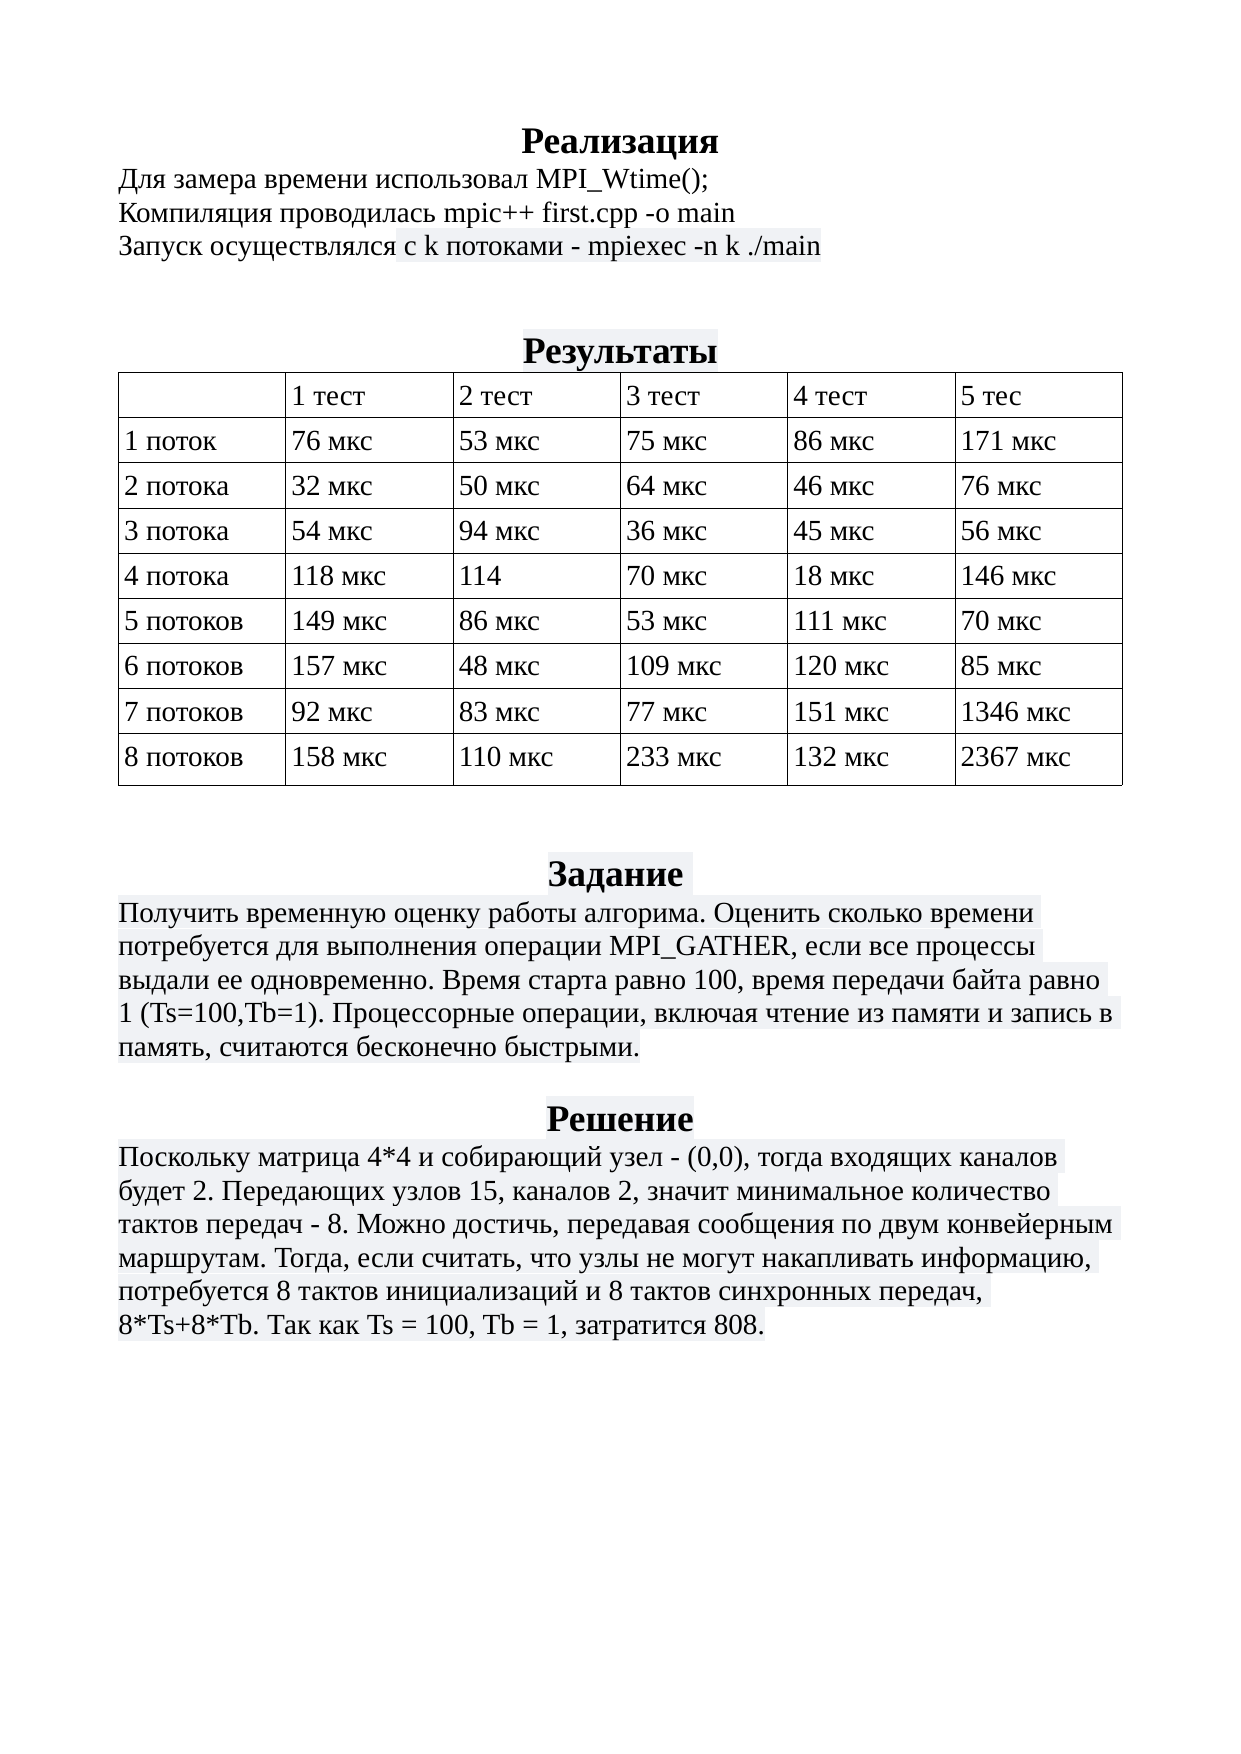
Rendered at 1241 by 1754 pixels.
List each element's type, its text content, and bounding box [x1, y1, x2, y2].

table_cell 158 мкс [286, 734, 453, 784]
table_cell 146 мкс [956, 554, 1122, 598]
table_cell 36 мкс [621, 509, 787, 552]
table_header 1 тест [286, 373, 453, 417]
table_cell 56 мкс [956, 509, 1122, 552]
table_cell 46 мкс [788, 463, 955, 507]
table_cell 114 [454, 554, 620, 598]
table_cell 132 мкс [788, 734, 955, 784]
table_cell 48 мкс [454, 644, 620, 688]
table_cell 76 мкс [286, 418, 453, 462]
table_cell 86 мкс [454, 599, 620, 643]
table_cell 75 мкс [621, 418, 787, 462]
table_cell 118 мкс [286, 554, 453, 598]
text Решение [118, 1096, 1122, 1139]
table_cell 54 мкс [286, 509, 453, 552]
table_cell 110 мкс [454, 734, 620, 784]
table_cell 5 потоков [119, 599, 285, 643]
text Реализация [118, 118, 1122, 161]
table_cell 45 мкс [788, 509, 955, 552]
table_cell 86 мкс [788, 418, 955, 462]
table_cell 85 мкс [956, 644, 1122, 688]
table_cell 64 мкс [621, 463, 787, 507]
text Задание [118, 852, 1122, 895]
table_header 2 тест [454, 373, 620, 417]
table_cell 111 мкс [788, 599, 955, 643]
table_header 3 тест [621, 373, 787, 417]
table_cell 83 мкс [454, 689, 620, 733]
table_cell 149 мкс [286, 599, 453, 643]
table_cell 70 мкс [621, 554, 787, 598]
table_cell 157 мкс [286, 644, 453, 688]
text Для замера времени использовал MPI_Wtime(); [118, 161, 1122, 195]
table_cell 151 мкс [788, 689, 955, 733]
text Результаты [118, 329, 1122, 372]
table_cell 233 мкс [621, 734, 787, 784]
table_cell 32 мкс [286, 463, 453, 507]
table_header 5 тес [956, 373, 1122, 417]
table_cell 1 поток [119, 418, 285, 462]
text Получить временную оценку работы алгорима. Оценить сколько времени потребуется для выполнения операции MPI_GATHER, если все процессы выдали ее одновременно. Время старта равно 100, время передачи байта равно 1 (Ts=100,Tb=1). Процессорные операции, включая чтение из памяти и запись в память, считаются бесконечно быстрыми. [118, 895, 1122, 1063]
table_cell 7 потоков [119, 689, 285, 733]
table_cell 8 потоков [119, 734, 285, 784]
table_cell 76 мкс [956, 463, 1122, 507]
table_cell 70 мкс [956, 599, 1122, 643]
table_cell 109 мкс [621, 644, 787, 688]
table_cell 120 мкс [788, 644, 955, 688]
table_cell 77 мкс [621, 689, 787, 733]
table_cell 2 потока [119, 463, 285, 507]
table_cell 92 мкс [286, 689, 453, 733]
table_cell 4 потока [119, 554, 285, 598]
table_cell 171 мкс [956, 418, 1122, 462]
table_cell 18 мкс [788, 554, 955, 598]
table_cell 53 мкс [621, 599, 787, 643]
text Поскольку матрица 4*4 и собирающий узел - (0,0), тогда входящих каналов будет 2. Передающих узлов 15, каналов 2, значит минимальное количество тактов передач - 8. Можно достичь, передавая сообщения по двум конвейерным маршрутам. Тогда, если считать, что узлы не могут накапливать информацию, потребуется 8 тактов инициализаций и 8 тактов синхронных передач, 8*Ts+8*Tb. Так как Ts = 100, Tb = 1, затратится 808. [118, 1139, 1122, 1341]
table_cell 50 мкс [454, 463, 620, 507]
table_header 4 тест [788, 373, 955, 417]
text Запуск осуществлялся с k потоками - mpiexec -n k ./main [118, 228, 1122, 262]
table_cell 94 мкс [454, 509, 620, 552]
table_cell 2367 мкс [956, 734, 1122, 784]
table_cell 1346 мкс [956, 689, 1122, 733]
table_header [119, 373, 285, 417]
table_cell 6 потоков [119, 644, 285, 688]
table_cell 53 мкс [454, 418, 620, 462]
text Компиляция проводилась mpic++ first.cpp -o main [118, 195, 1122, 228]
table_cell 3 потока [119, 509, 285, 552]
